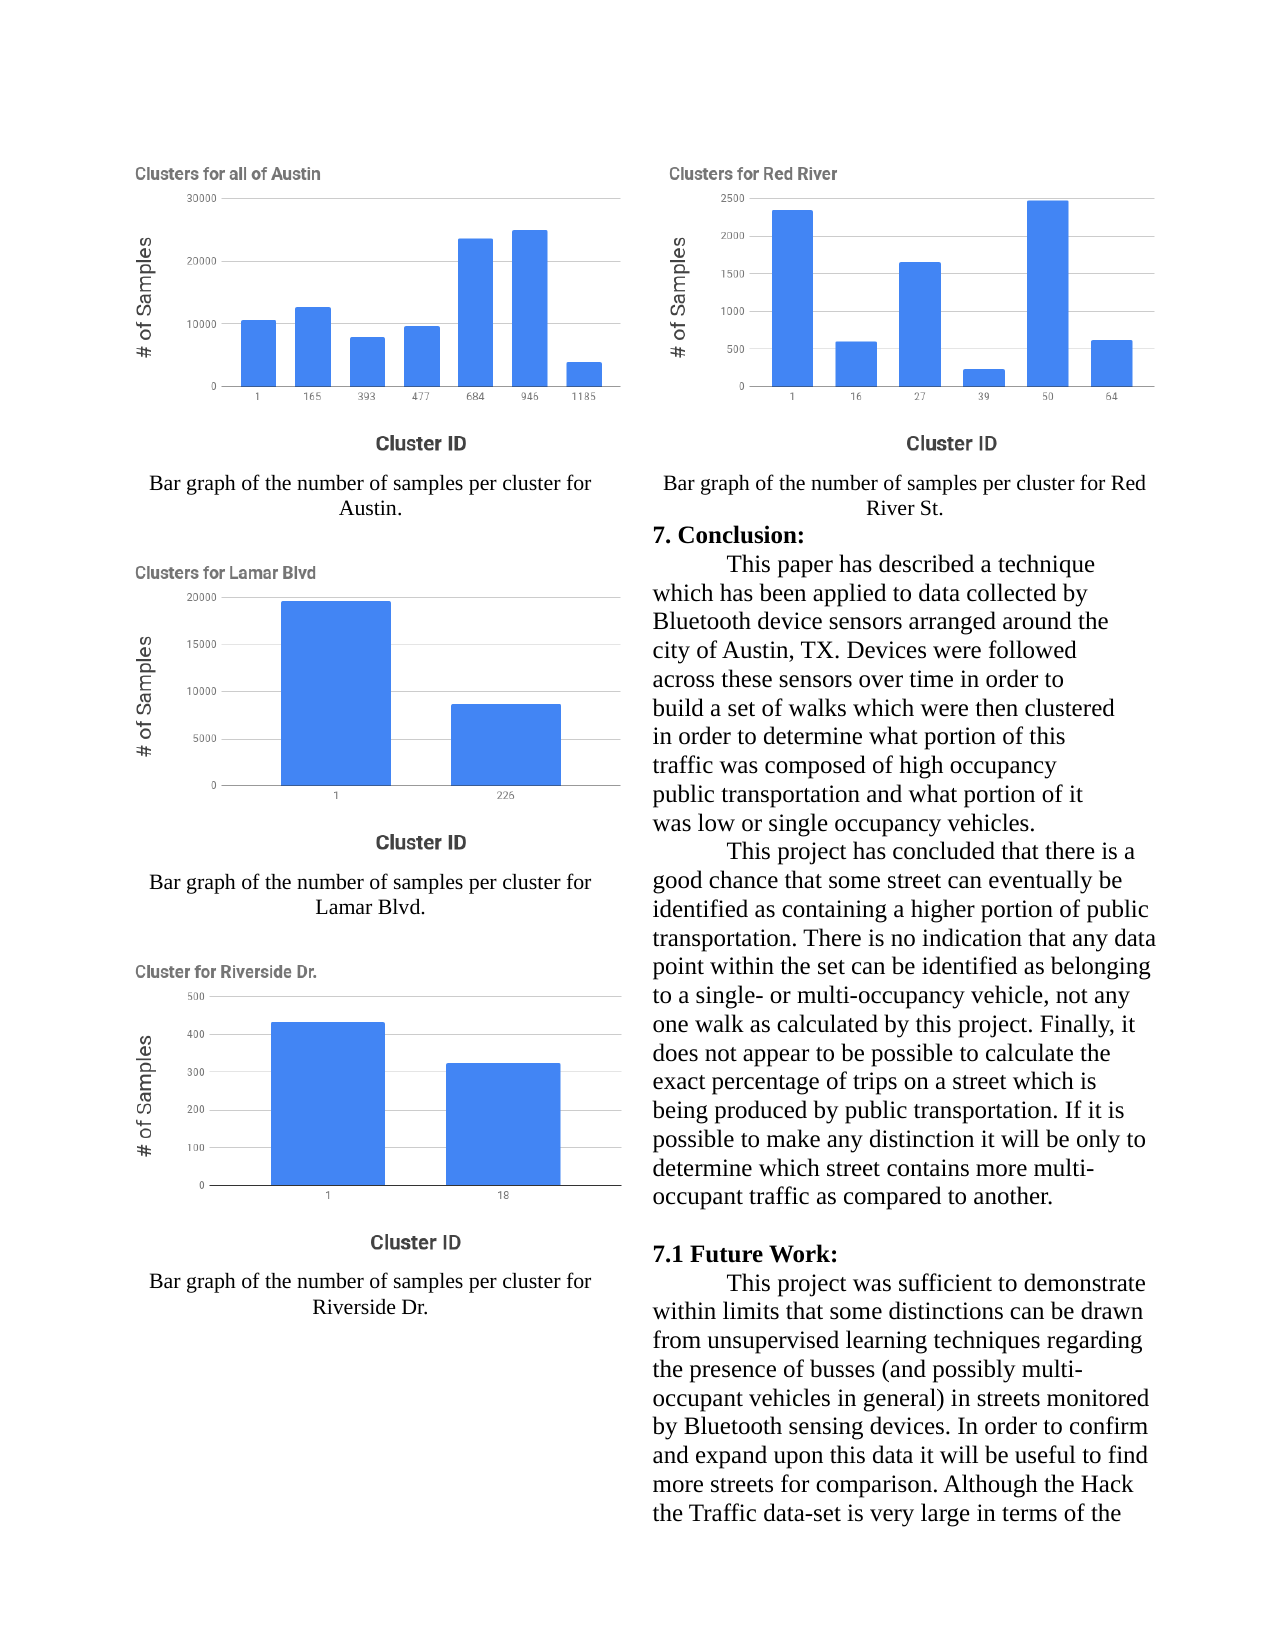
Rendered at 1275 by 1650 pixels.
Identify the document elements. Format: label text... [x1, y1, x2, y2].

text build a set of walks which were then clustered [652, 693, 1157, 721]
text This project was sufficient to demonstrate within limits that some distinctions can be drawn from unsupervised learning techniques regarding the presence of busses (and possibly multi-occupant vehicles in general) in streets monitored by Bluetooth sensing devices. In order to confirm and expand upon this data it will be useful to find more streets for comparison. Although the Hack the Traffic data-set is very large in terms of the [652, 1268, 1157, 1526]
text Bar graph of the number of samples per cluster for Red [652, 470, 1157, 495]
text public transportation and what portion of it [652, 779, 1157, 808]
text Bar graph of the number of samples per cluster for Austin. [118, 470, 622, 520]
text Bar graph of the number of samples per cluster for Riverside Dr. [118, 1269, 622, 1319]
text Bluetooth device sensors arranged around the [652, 606, 1157, 635]
text 7.1 Future Work: [652, 1239, 1157, 1268]
text This project has concluded that there is a good chance that some street can eventually be identified as containing a higher portion of public transportation. There is no indication that any data point within the set can be identified as belonging to a single- or multi-occupancy vehicle, not any one walk as calculated by this project. Finally, it does not appear to be possible to calculate the exact percentage of trips on a street which is being produced by public transportation. If it is possible to make any distinction it will be only to determine which street contains more multi-occupant traffic as compared to another. [652, 836, 1157, 1210]
text Bar graph of the number of samples per cluster for Lamar Blvd. [118, 869, 622, 919]
text This paper has described a technique which has been applied to data collected by [652, 549, 1157, 606]
picture [118, 548, 636, 869]
text city of Austin, TX. Devices were followed [652, 635, 1157, 664]
picture [652, 150, 1170, 470]
text traffic was composed of high occupancy [652, 750, 1157, 779]
picture [118, 150, 636, 470]
text in order to determine what portion of this [652, 721, 1157, 750]
text was low or single occupancy vehicles. [652, 808, 1157, 836]
picture [118, 947, 637, 1269]
text across these sensors over time in order to [652, 664, 1157, 693]
text River St. [652, 495, 1157, 520]
text 7. Conclusion: [652, 520, 1157, 549]
